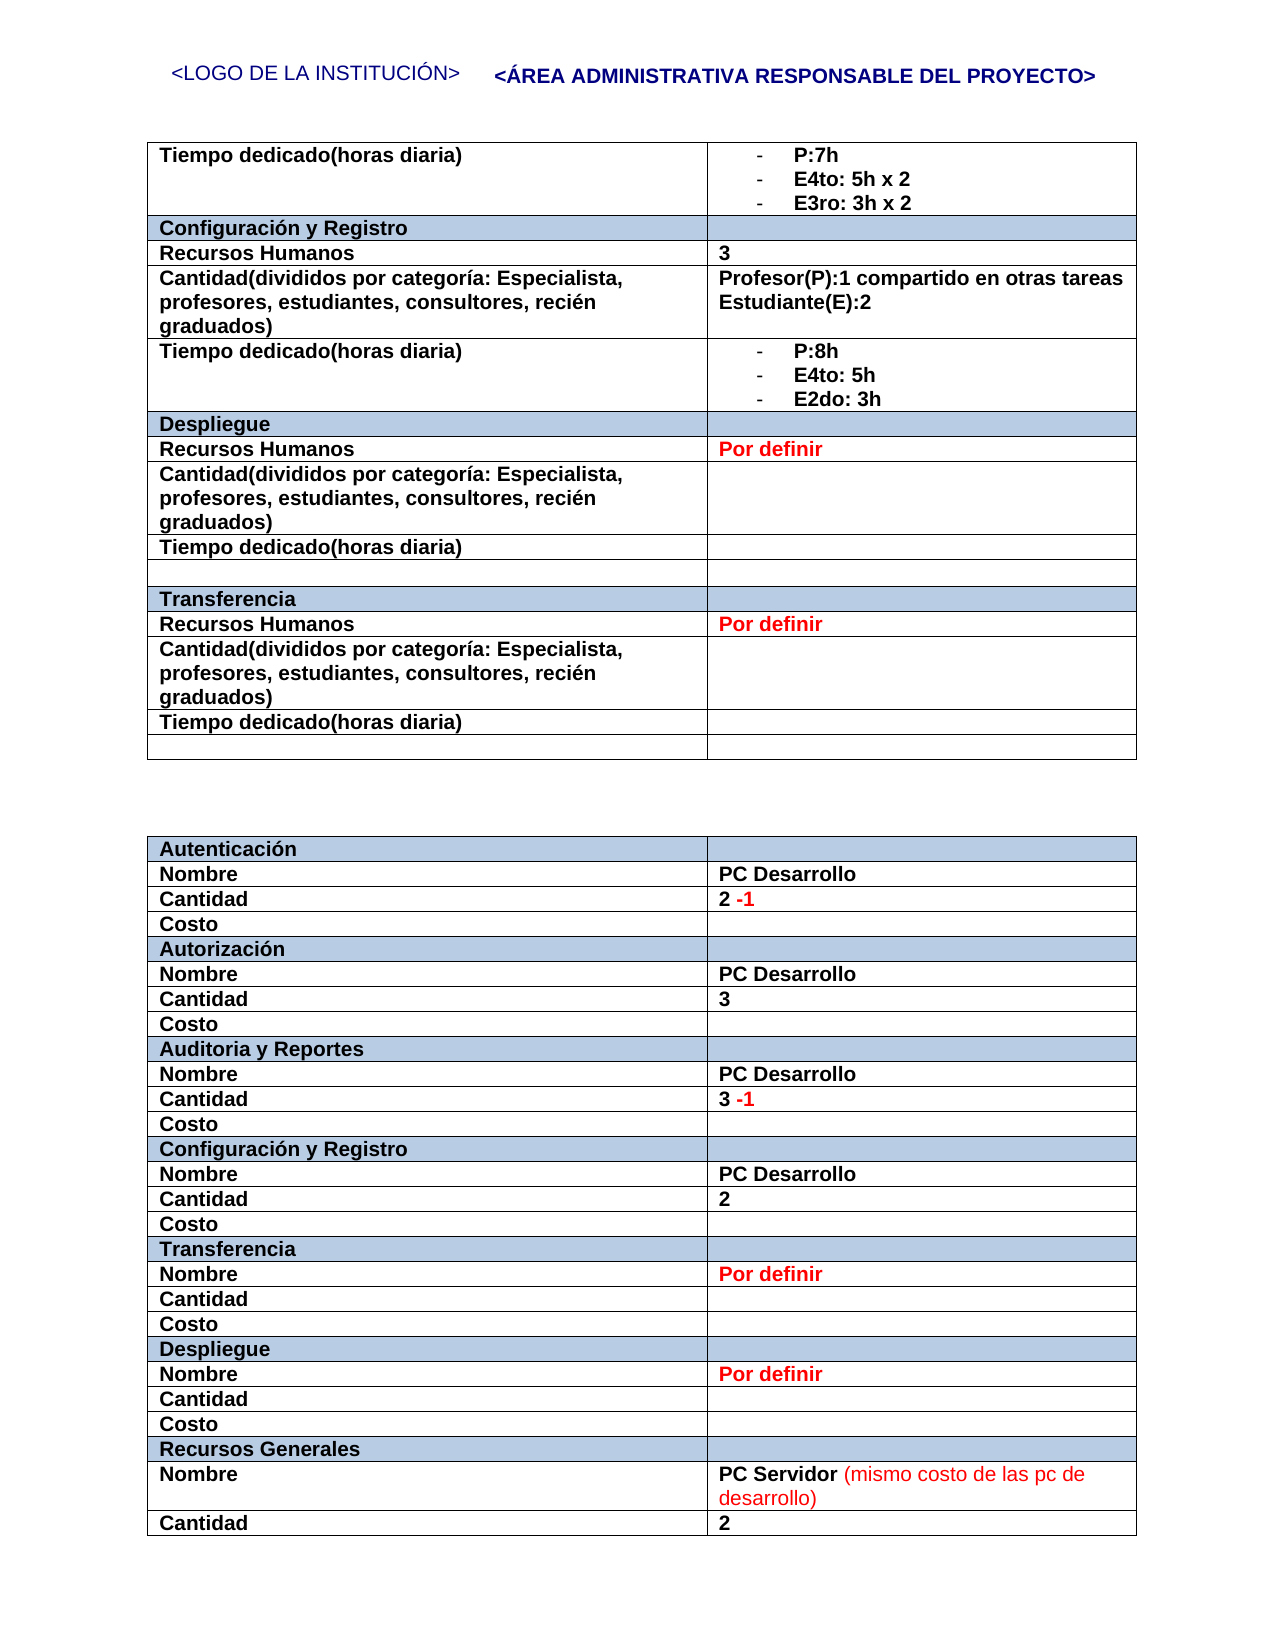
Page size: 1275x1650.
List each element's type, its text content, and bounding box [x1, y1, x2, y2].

table_cell Despliegue [148, 1337, 707, 1361]
table_cell [708, 1112, 1136, 1136]
table_cell Nombre [148, 1362, 707, 1386]
table_cell Por definir [708, 612, 1136, 636]
table_cell 2 [708, 1187, 1136, 1211]
table_cell Cantidad [148, 1387, 707, 1411]
table_cell [708, 937, 1136, 961]
table_cell [708, 560, 1136, 586]
table_cell Costo [148, 912, 707, 936]
table_cell 2 [708, 1511, 1136, 1534]
table_cell [708, 912, 1136, 936]
table_cell Por definir [708, 437, 1136, 461]
table_cell [708, 1437, 1136, 1461]
table_cell Autorización [148, 937, 707, 961]
table_header [708, 837, 1136, 861]
table_cell Recursos Humanos [148, 241, 707, 265]
table_cell [708, 412, 1136, 436]
table_cell [708, 587, 1136, 611]
table_cell PC Desarrollo [708, 962, 1136, 986]
table_cell P:8h E4to: 5h E2do: 3h [708, 339, 1136, 411]
table_cell Por definir [708, 1262, 1136, 1286]
table_cell 3 [708, 241, 1136, 265]
table_cell Nombre [148, 862, 707, 886]
table_cell [708, 1337, 1136, 1361]
table_cell [708, 1387, 1136, 1411]
table_cell Profesor(P):1 compartido en otras tareas Estudiante(E):2 [708, 266, 1136, 338]
table_cell Cantidad [148, 1511, 707, 1534]
table_cell PC Desarrollo [708, 862, 1136, 886]
table_cell [708, 462, 1136, 533]
table_cell PC Servidor (mismo costo de las pc de desarrollo) [708, 1462, 1136, 1509]
table_cell [148, 560, 707, 586]
table_cell Nombre [148, 1262, 707, 1286]
table_cell [708, 1287, 1136, 1311]
table_cell [708, 1312, 1136, 1336]
table_cell [708, 535, 1136, 558]
table_cell Auditoria y Reportes [148, 1037, 707, 1061]
table_cell Nombre [148, 962, 707, 986]
table_cell Tiempo dedicado(horas diaria) [148, 710, 707, 733]
table_cell [708, 1137, 1136, 1161]
table_cell Cantidad [148, 1087, 707, 1111]
table_cell [708, 1237, 1136, 1261]
table_cell [708, 1412, 1136, 1436]
table_cell Configuración y Registro [148, 216, 707, 240]
table_cell Tiempo dedicado(horas diaria) [148, 143, 707, 215]
table_cell Nombre [148, 1162, 707, 1186]
table_cell [708, 637, 1136, 708]
table_cell 3 -1 [708, 1087, 1136, 1111]
table_cell 3 [708, 987, 1136, 1011]
table_cell [708, 216, 1136, 240]
table_cell Tiempo dedicado(horas diaria) [148, 339, 707, 411]
table_cell Cantidad(divididos por categoría: Especialista, profesores, estudiantes, consultores, recién graduados) [148, 462, 707, 533]
table_cell Cantidad [148, 1187, 707, 1211]
table_cell Costo [148, 1312, 707, 1336]
table_cell Costo [148, 1212, 707, 1236]
table_cell Despliegue [148, 412, 707, 436]
table_cell Nombre [148, 1462, 707, 1509]
table_cell Por definir [708, 1362, 1136, 1386]
table_cell [708, 1037, 1136, 1061]
table_cell Cantidad [148, 887, 707, 911]
table_cell [708, 710, 1136, 733]
table_cell Configuración y Registro [148, 1137, 707, 1161]
table_cell Costo [148, 1112, 707, 1136]
table_cell Cantidad(divididos por categoría: Especialista, profesores, estudiantes, consultores, recién graduados) [148, 266, 707, 338]
table_cell [148, 735, 707, 758]
table_cell Transferencia [148, 587, 707, 611]
table_cell 2 -1 [708, 887, 1136, 911]
table_cell Tiempo dedicado(horas diaria) [148, 535, 707, 558]
table_cell Transferencia [148, 1237, 707, 1261]
table_cell Cantidad [148, 1287, 707, 1311]
table_cell Costo [148, 1012, 707, 1036]
table_cell PC Desarrollo [708, 1162, 1136, 1186]
table_cell P:7h E4to: 5h x 2 E3ro: 3h x 2 [708, 143, 1136, 215]
table_cell [708, 1212, 1136, 1236]
table_header Autenticación [148, 837, 707, 861]
table_cell Cantidad(divididos por categoría: Especialista, profesores, estudiantes, consultores, recién graduados) [148, 637, 707, 708]
table_cell [708, 735, 1136, 758]
table_cell Recursos Humanos [148, 437, 707, 461]
table_cell Cantidad [148, 987, 707, 1011]
table_cell Recursos Generales [148, 1437, 707, 1461]
table_cell Recursos Humanos [148, 612, 707, 636]
table_cell Nombre [148, 1062, 707, 1086]
table_cell Costo [148, 1412, 707, 1436]
table_cell [708, 1012, 1136, 1036]
table_cell PC Desarrollo [708, 1062, 1136, 1086]
